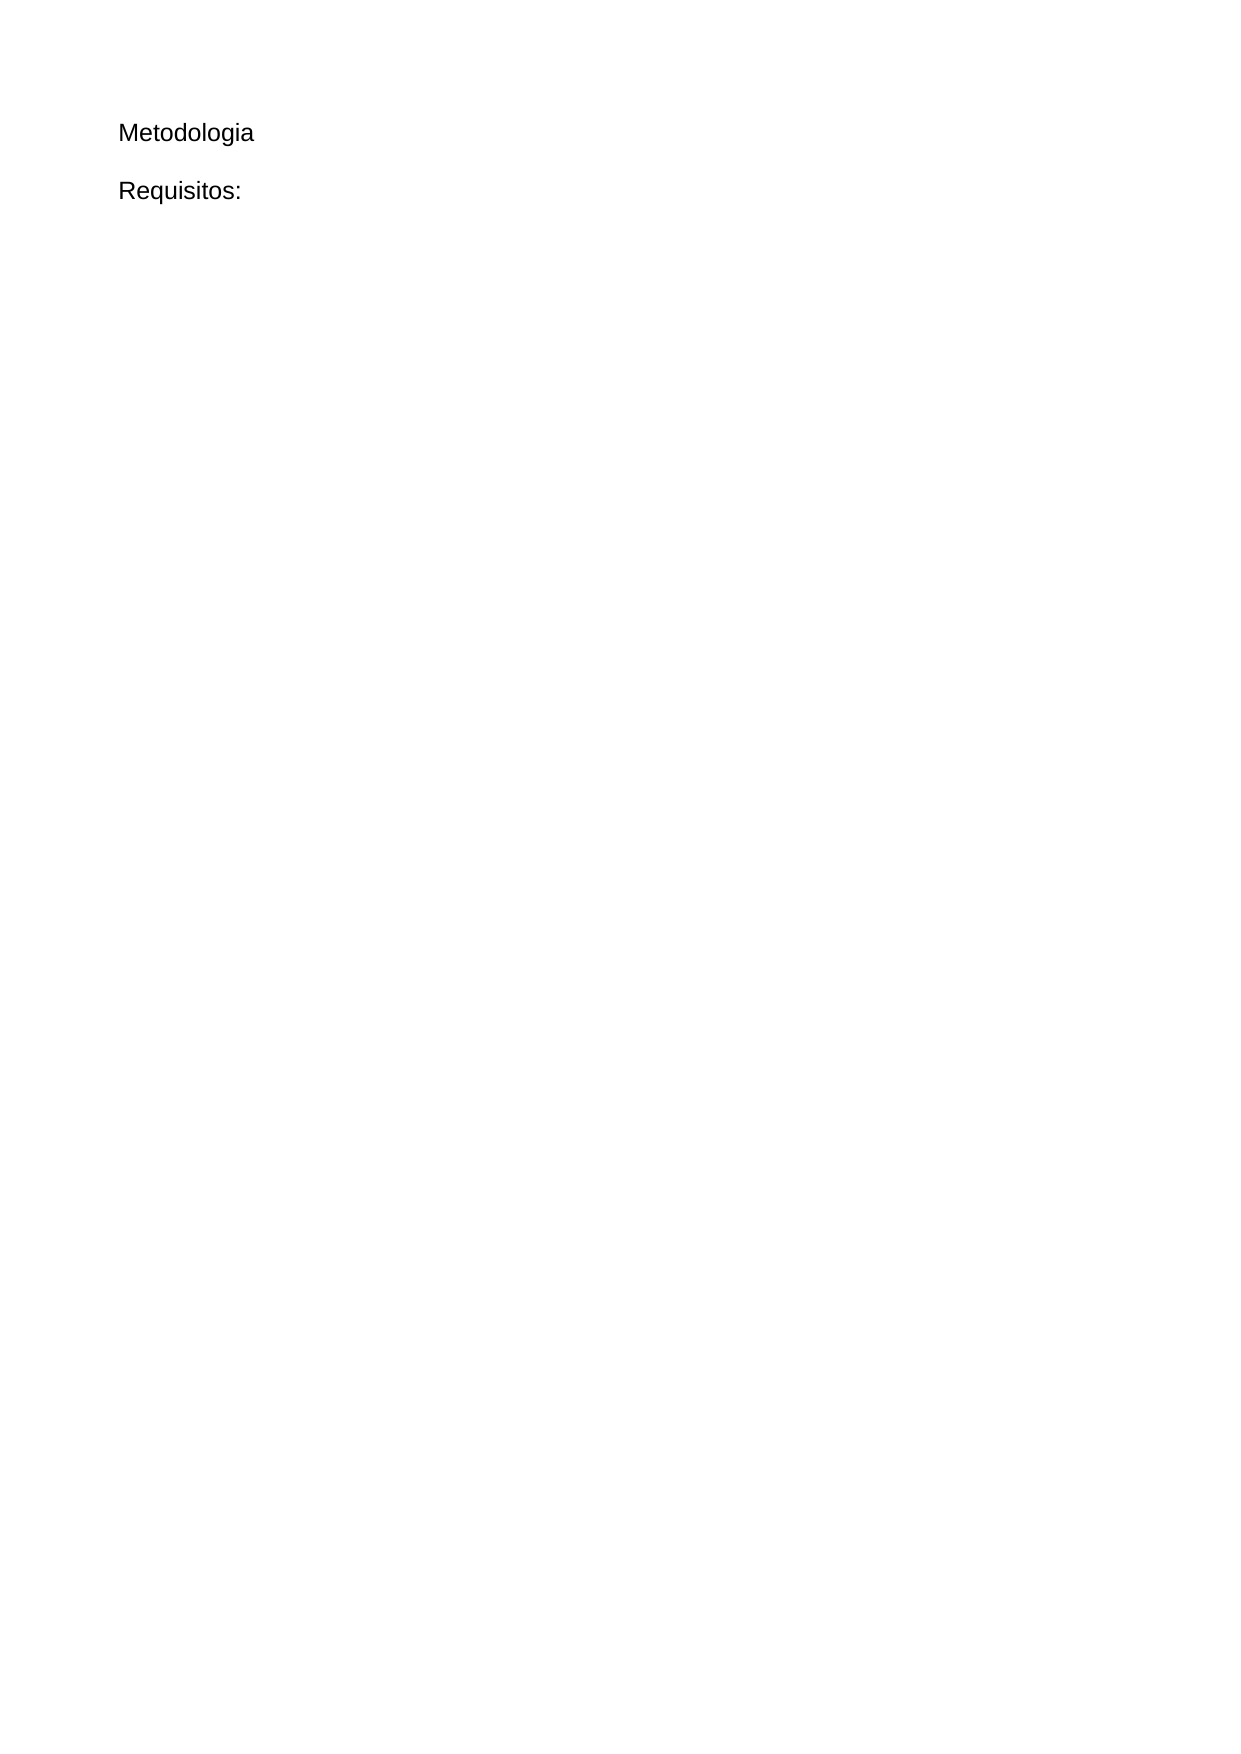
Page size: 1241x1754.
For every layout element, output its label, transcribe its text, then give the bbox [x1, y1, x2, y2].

text Requisitos: [118, 176, 1122, 204]
text Metodologia [118, 118, 1122, 147]
